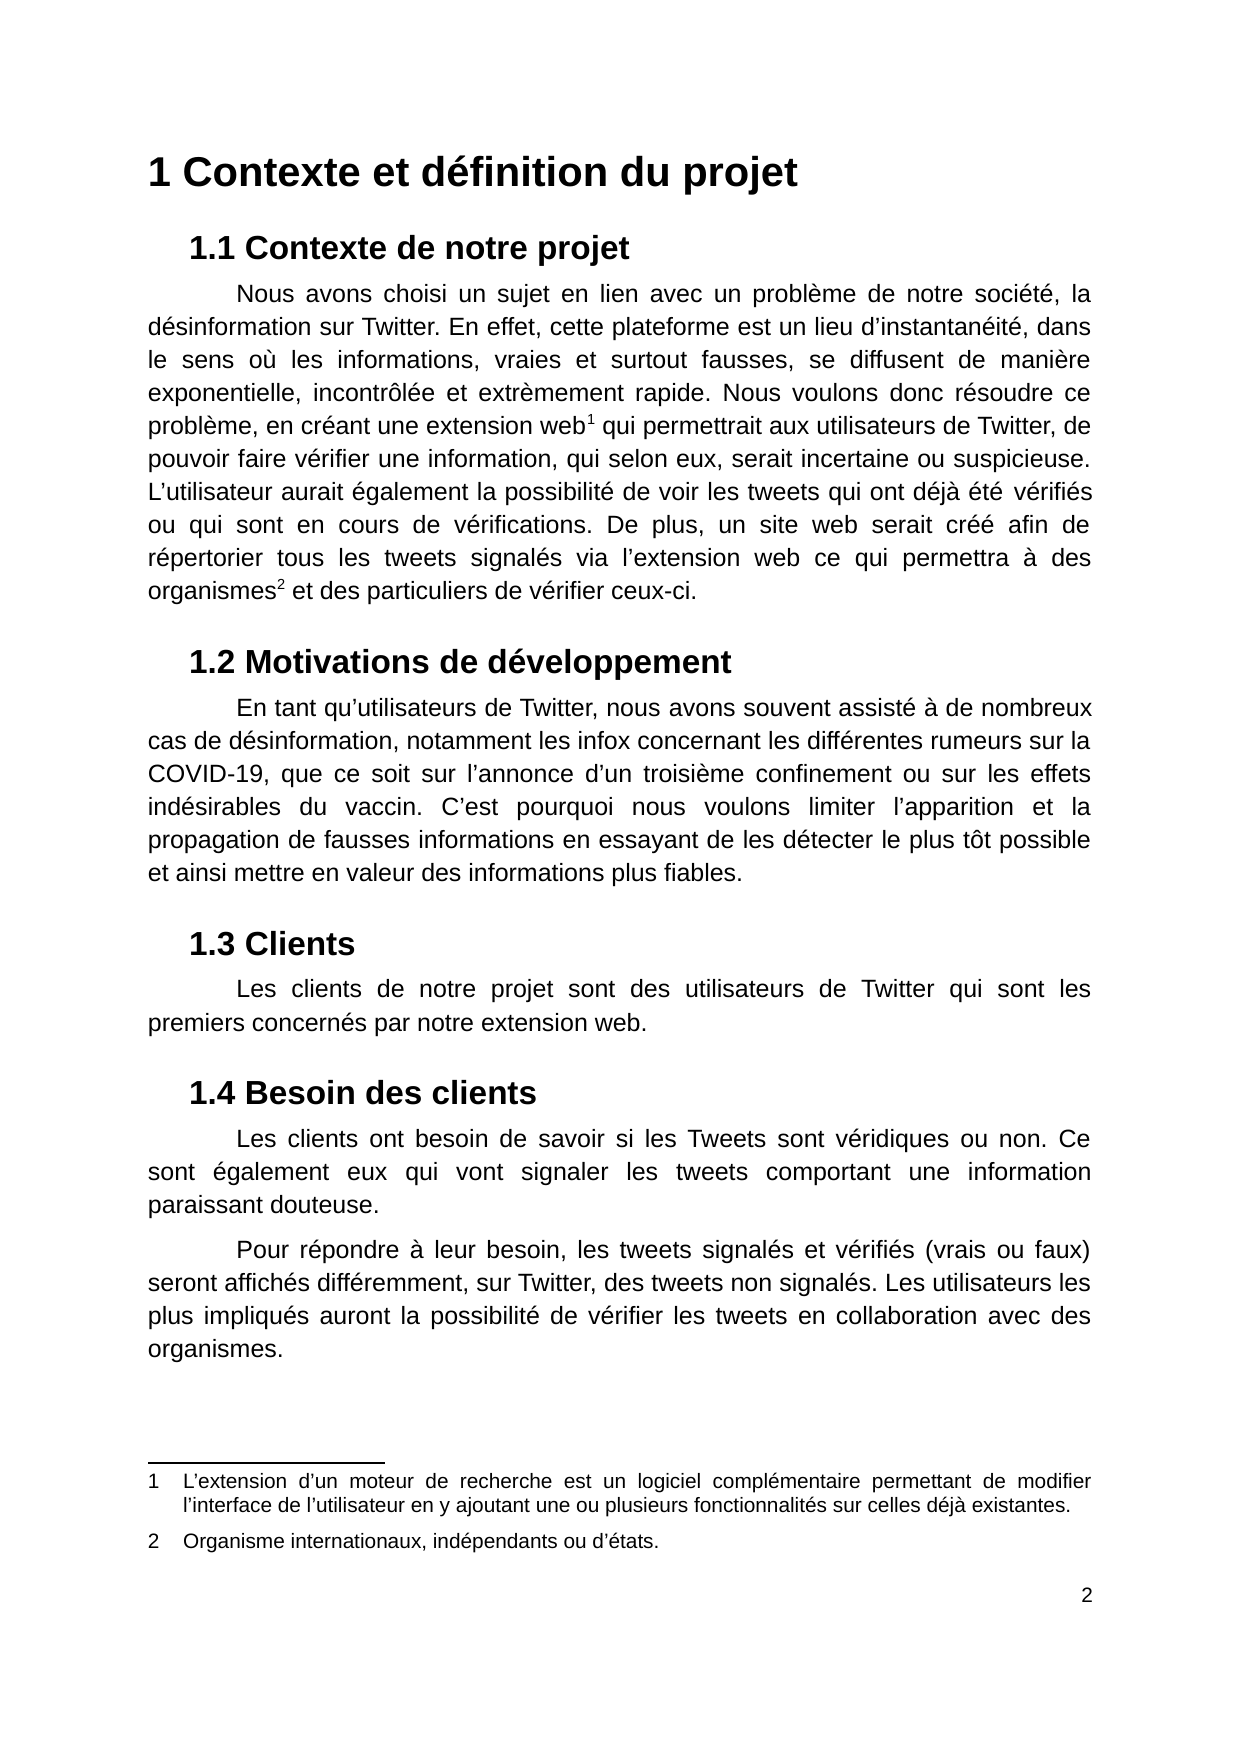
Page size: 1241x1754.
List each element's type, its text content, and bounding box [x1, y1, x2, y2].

text Pour répondre à leur besoin, les tweets signalés et vérifiés (vrais ou faux) seront affichés différemment, sur Twitter, des tweets non signalés. Les utilisateurs les plus impliqués auront la possibilité de vérifier les tweets en collaboration avec des organismes. [148, 1235, 1093, 1363]
text Organisme internationaux, indépendants ou d’états. [148, 1529, 1093, 1553]
subtitle Clients [189, 923, 1075, 962]
subtitle Contexte et définition du projet [148, 148, 1093, 196]
subtitle Contexte de notre projet [189, 228, 1075, 267]
text L’extension d’un moteur de recherche est un logiciel complémentaire permettant de modifier l’interface de l’utilisateur en y ajoutant une ou plusieurs fonctionnalités sur celles déjà existantes. [148, 1469, 1093, 1517]
subtitle Motivations de développement [189, 642, 1075, 680]
subtitle Besoin des clients [189, 1073, 1075, 1112]
text Nous avons choisi un sujet en lien avec un problème de notre société, la désinformation sur Twitter. En effet, cette plateforme est un lieu d’instantanéité, dans le sens où les informations, vraies et surtout fausses, se diffusent de manière exponentielle, incontrôlée et extrèmement rapide. Nous voulons donc résoudre ce problème, en créant une extension web qui permettrait aux utilisateurs de Twitter, de pouvoir faire vérifier une information, qui selon eux, serait incertaine ou suspicieuse. L’utilisateur aurait également la possibilité de voir les tweets qui ont déjà été vérifiés ou qui sont en cours de vérifications. De plus, un site web serait créé afin de répertorier tous les tweets signalés via l’extension web ce qui permettra à des organismes et des particuliers de vérifier ceux-ci. [148, 279, 1093, 605]
text Les clients de notre projet sont des utilisateurs de Twitter qui sont les premiers concernés par notre extension web. [148, 974, 1093, 1036]
text En tant qu’utilisateurs de Twitter, nous avons souvent assisté à de nombreux cas de désinformation, notamment les infox concernant les différentes rumeurs sur la COVID-19, que ce soit sur l’annonce d’un troisième confinement ou sur les effets indésirables du vaccin. C’est pourquoi nous voulons limiter l’apparition et la propagation de fausses informations en essayant de les détecter le plus tôt possible et ainsi mettre en valeur des informations plus fiables. [148, 693, 1093, 887]
text Les clients ont besoin de savoir si les Tweets sont véridiques ou non. Ce sont également eux qui vont signaler les tweets comportant une information paraissant douteuse. [148, 1124, 1093, 1219]
